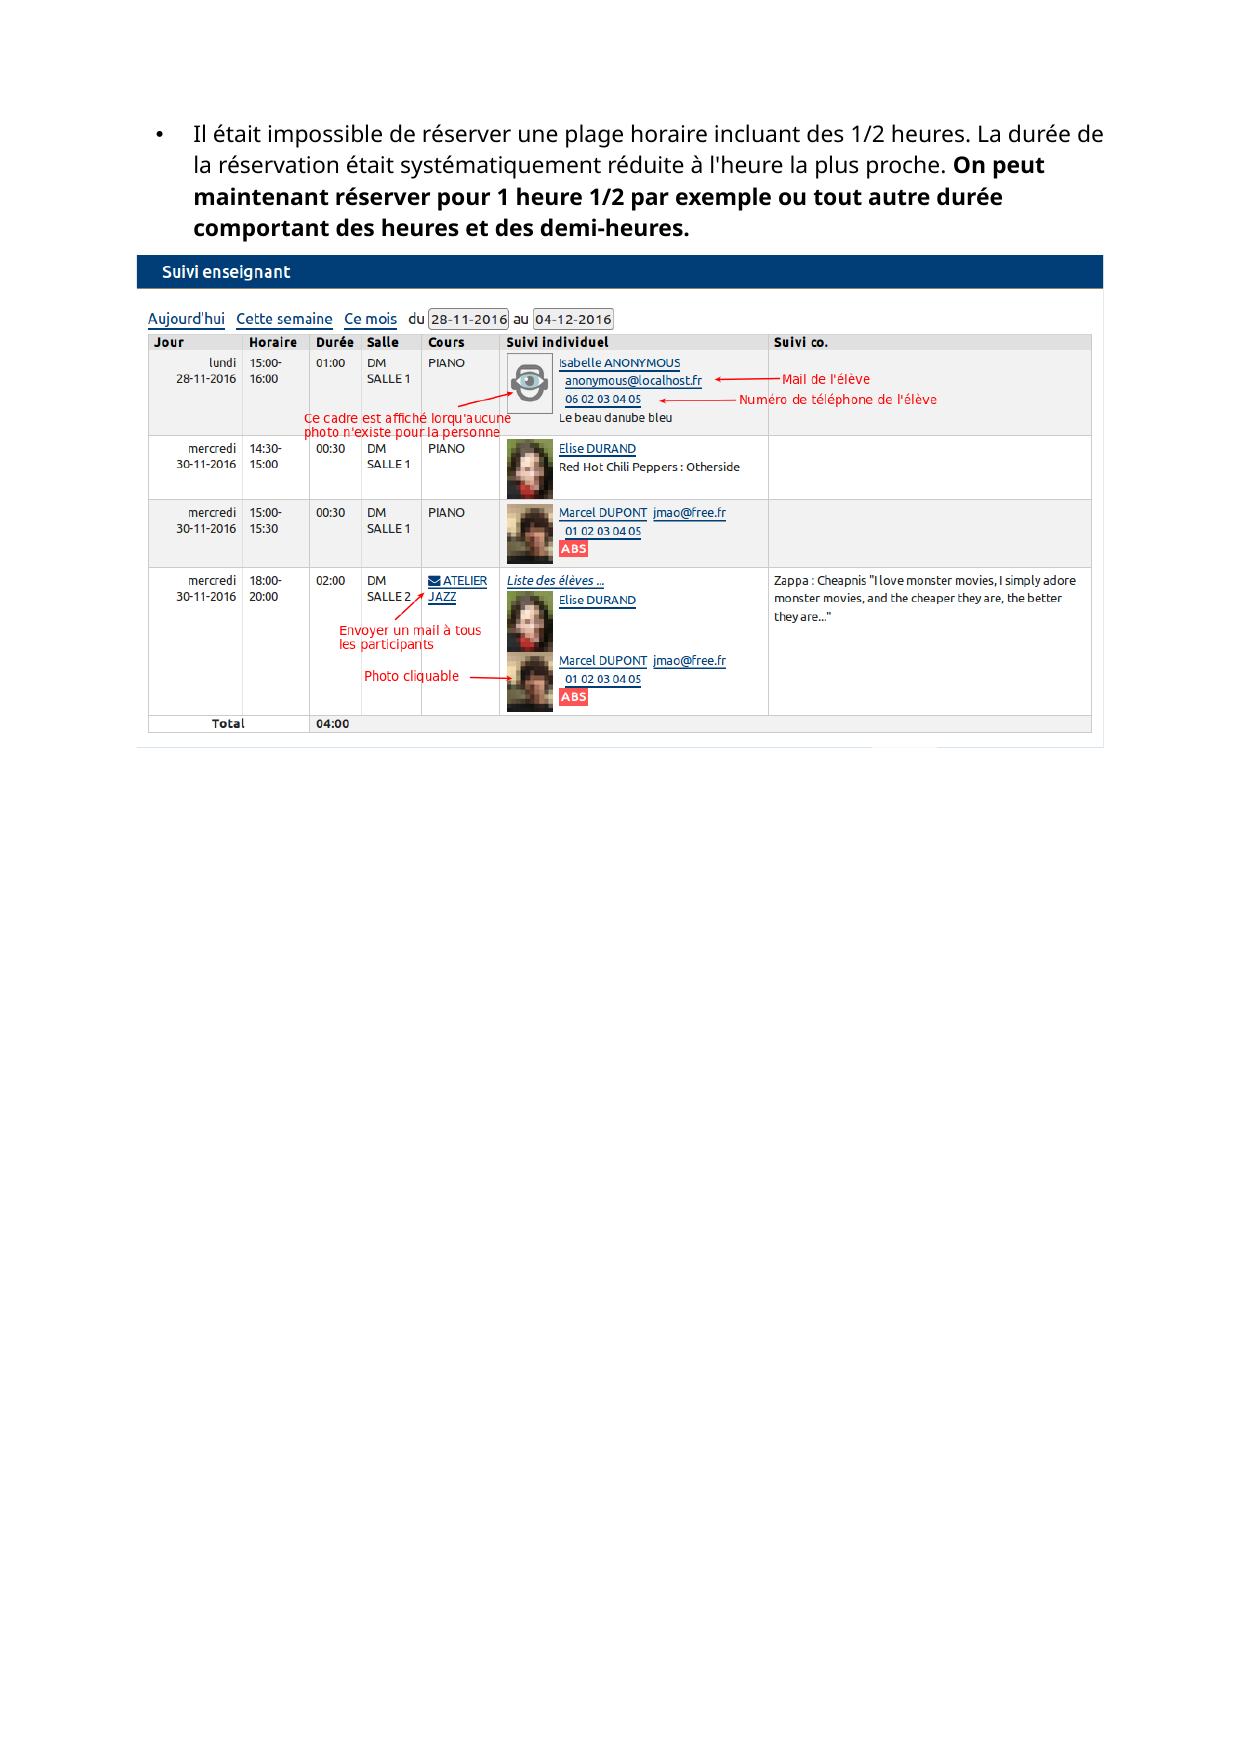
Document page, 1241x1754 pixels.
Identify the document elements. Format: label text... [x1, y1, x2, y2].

list Il était impossible de réserver une plage horaire incluant des 1/2 heures. La durée de la réservation était systématiquement réduite à l'heure la plus proche. On peut maintenant réserver pour 1 heure 1/2 par exemple ou tout autre durée comportant des heures et des demi-heures. [156, 118, 1122, 243]
picture [136, 255, 1104, 748]
